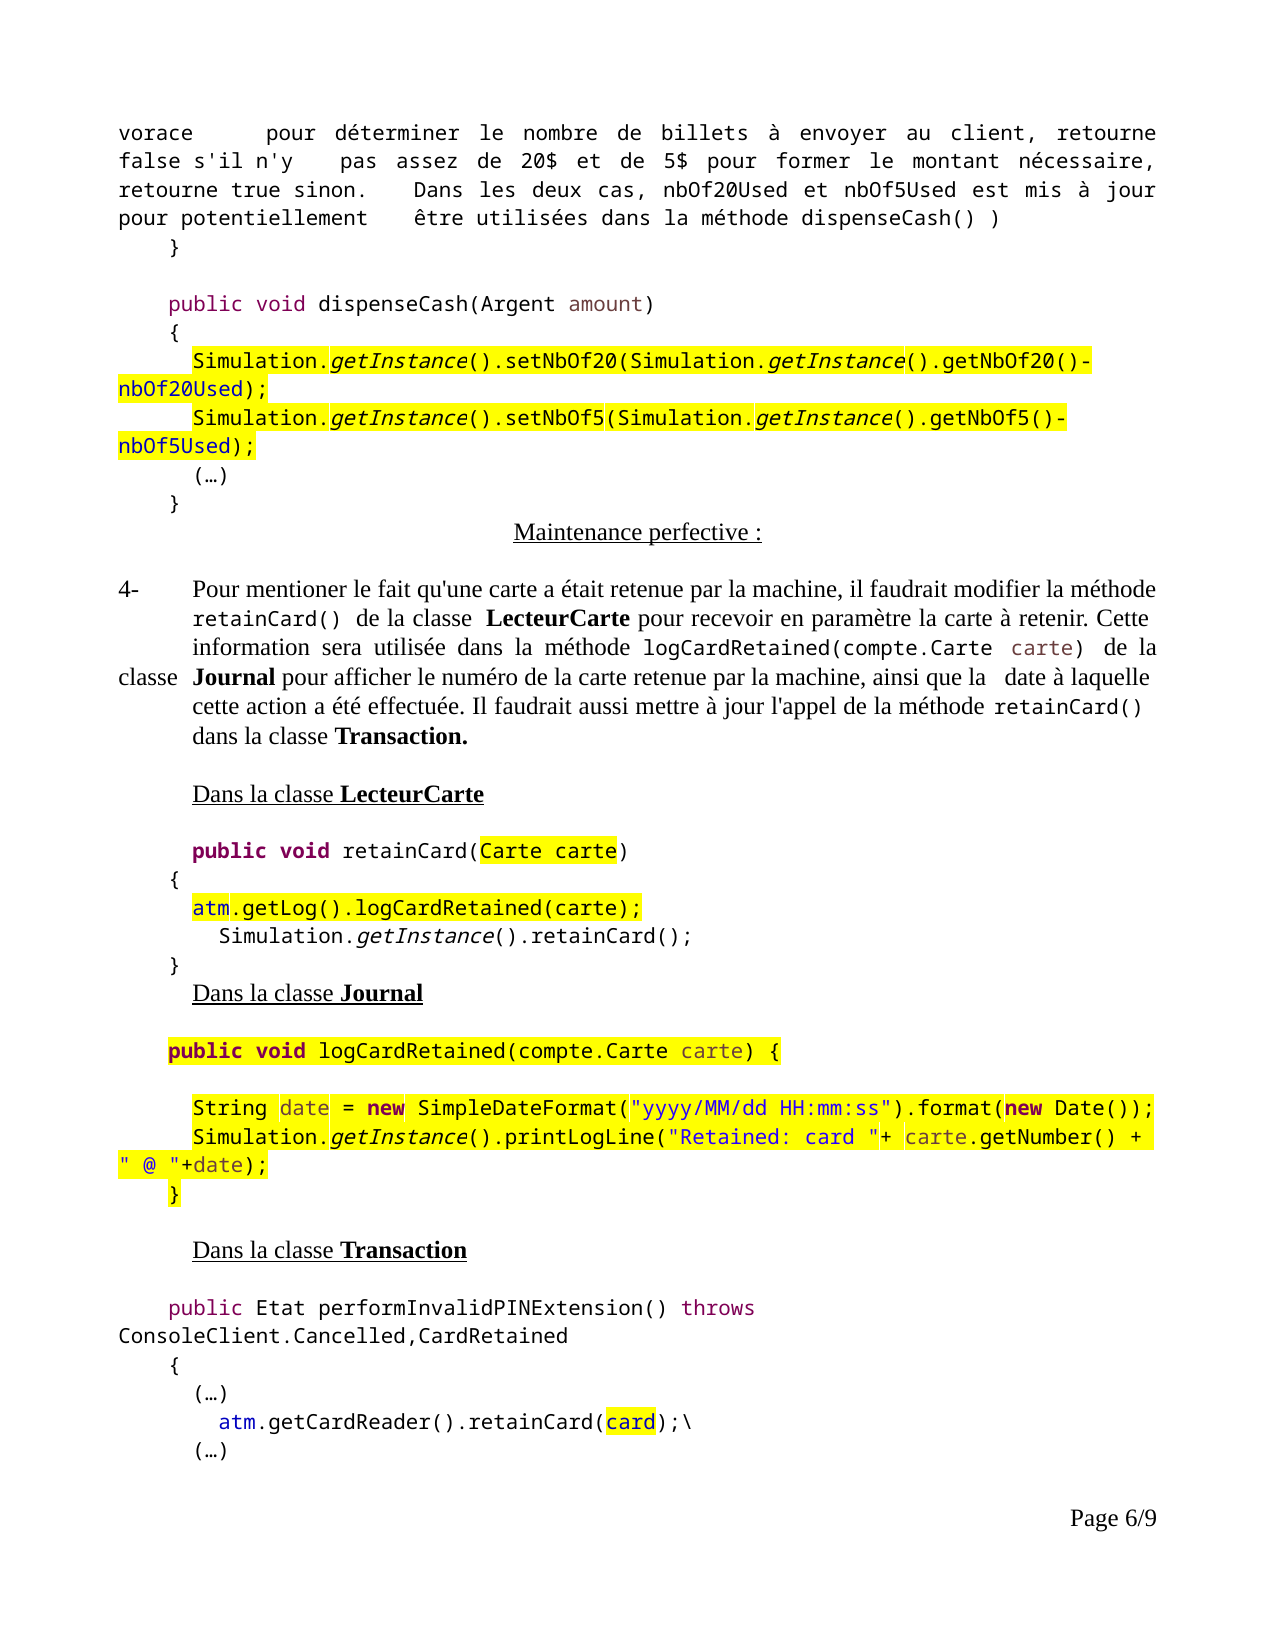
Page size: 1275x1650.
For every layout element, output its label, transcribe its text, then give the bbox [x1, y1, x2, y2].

text } [118, 488, 1157, 517]
text Simulation.getInstance().retainCard(); [118, 921, 1157, 950]
text atm.getLog().logCardRetained(carte); [118, 893, 1157, 921]
text } [118, 1179, 1157, 1207]
text { [118, 317, 1157, 346]
text Simulation.getInstance().setNbOf5(Simulation.getInstance().getNbOf5()-nbOf5Used); [118, 403, 1157, 460]
text String date = new SimpleDateFormat("yyyy/MM/dd HH:mm:ss").format(new Date()); [118, 1093, 1157, 1122]
text { [118, 1350, 1157, 1378]
text } [118, 950, 1157, 978]
text public Etat performInvalidPINExtension() throws ConsoleClient.Cancelled,CardRetained [118, 1293, 1157, 1350]
text 4- Pour mentioner le fait qu'une carte a était retenue par la machine, il faudrait modifier la méthode retainCard() de la classe LecteurCarte pour recevoir en paramètre la carte à retenir. Cette information sera utilisée dans la méthode logCardRetained(compte.Carte carte) de la classe Journal pour afficher le numéro de la carte retenue par la machine, ainsi que la date à laquelle cette action a été effectuée. Il faudrait aussi mettre à jour l'appel de la méthode retainCard() dans la classe Transaction. [118, 574, 1157, 750]
text Simulation.getInstance().printLogLine("Retained: card "+ carte.getNumber() + " @ "+date); [118, 1122, 1157, 1179]
text Simulation.getInstance().setNbOf20(Simulation.getInstance().getNbOf20()-nbOf20Used); [118, 346, 1157, 403]
text public void logCardRetained(compte.Carte carte) { [118, 1037, 1157, 1065]
text vorace pour déterminer le nombre de billets à envoyer au client, retourne false s'il n'y pas assez de 20$ et de 5$ pour former le montant nécessaire, retourne true sinon. Dans les deux cas, nbOf20Used et nbOf5Used est mis à jour pour potentiellement être utilisées dans la méthode dispenseCash() ) [118, 118, 1157, 232]
text } [118, 232, 1157, 260]
text (…) [118, 1378, 1157, 1407]
text Maintenance perfective : [118, 517, 1157, 545]
text public void retainCard(Carte carte) [118, 836, 1157, 864]
text Dans la classe LecteurCarte [118, 779, 1157, 808]
text atm.getCardReader().retainCard(card);\ [118, 1407, 1157, 1435]
text public void dispenseCash(Argent amount) [118, 289, 1157, 317]
text (…) [118, 1435, 1157, 1464]
text Dans la classe Journal [118, 978, 1157, 1008]
text (…) [118, 460, 1157, 488]
text Dans la classe Transaction [118, 1236, 1157, 1264]
text { [118, 864, 1157, 893]
